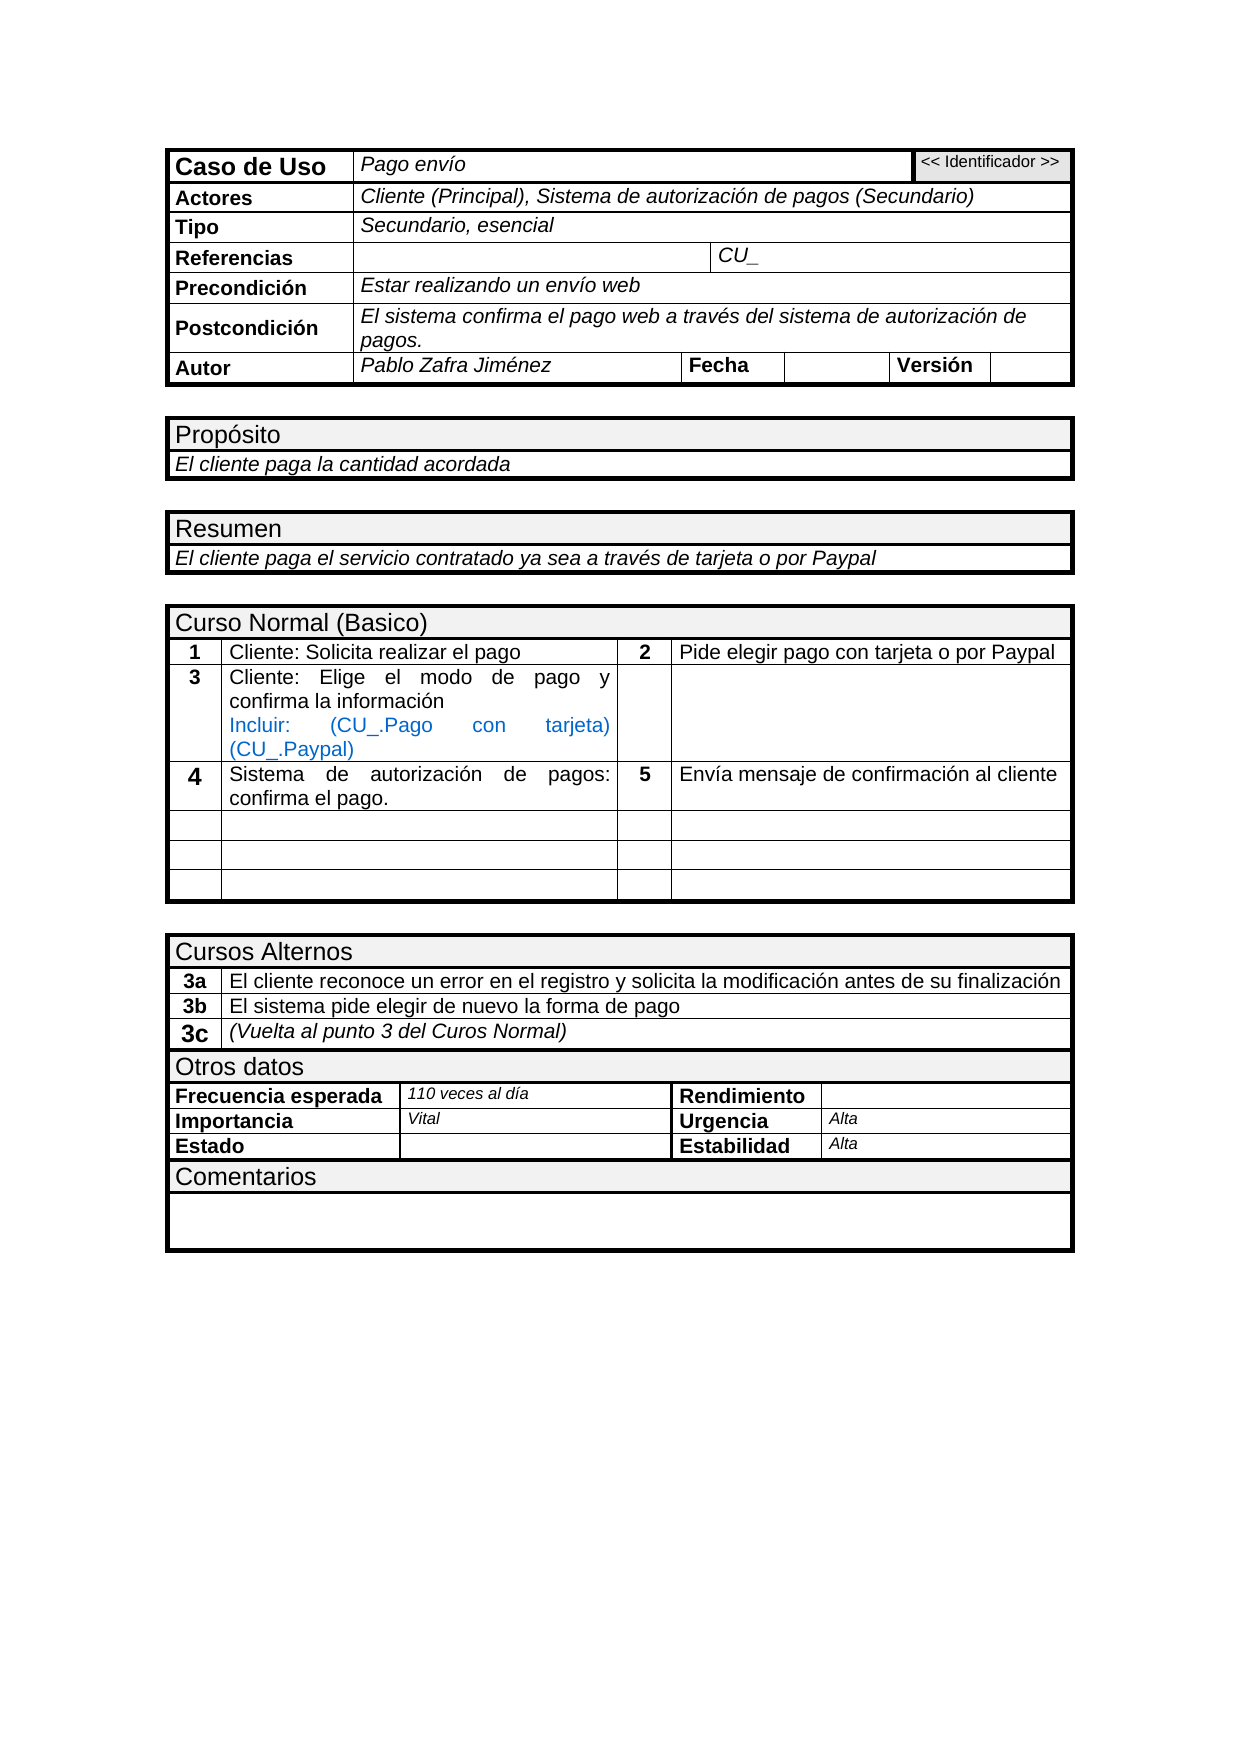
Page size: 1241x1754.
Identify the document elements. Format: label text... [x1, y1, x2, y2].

table_cell [222, 811, 617, 839]
table_cell El cliente paga la cantidad acordada [170, 452, 1070, 476]
table_cell Importancia [170, 1109, 399, 1132]
table_cell Cliente: Elige el modo de pago y confirma la información Incluir: (CU_.Pago con tarjeta) (CU_.Paypal) [222, 665, 617, 761]
table_cell [822, 1084, 1070, 1108]
table_cell Frecuencia esperada [170, 1084, 399, 1108]
table_cell Pide elegir pago con tarjeta o por Paypal [672, 640, 1070, 664]
table_cell Secundario, esencial [354, 213, 1070, 242]
table_cell [618, 870, 671, 899]
table_cell Cliente (Principal), Sistema de autorización de pagos (Secundario) [354, 184, 1070, 211]
table_cell Autor [170, 353, 353, 382]
table_cell Cliente: Solicita realizar el pago [222, 640, 617, 664]
table_cell [170, 841, 221, 869]
table_cell 110 veces al día [401, 1084, 670, 1108]
table_cell [672, 841, 1070, 869]
table_cell [672, 870, 1070, 899]
table_cell Otros datos [170, 1052, 1070, 1081]
table_cell 4 [170, 762, 221, 810]
table_header Resumen [170, 514, 1070, 543]
table_cell (Vuelta al punto 3 del Curos Normal) [222, 1019, 1070, 1047]
table_cell [672, 665, 1070, 761]
table_cell El sistema confirma el pago web a través del sistema de autorización de pagos. [354, 304, 1070, 352]
table_cell Postcondición [170, 304, 353, 352]
table_cell [618, 841, 671, 869]
table_cell Versión [890, 353, 990, 382]
table_cell Estar realizando un envío web [354, 273, 1070, 303]
table_cell Urgencia [673, 1109, 821, 1132]
table_cell 1 [170, 640, 221, 664]
table_cell Referencias [170, 243, 353, 272]
table_cell Comentarios [170, 1162, 1070, 1191]
table_cell [354, 243, 710, 272]
table_cell El sistema pide elegir de nuevo la forma de pago [222, 994, 1070, 1018]
table_cell Precondición [170, 273, 353, 303]
table_header << Identificador >> [916, 152, 1070, 181]
table_cell [785, 353, 889, 382]
table_header Cursos Alternos [170, 937, 1070, 966]
table_cell [401, 1134, 670, 1157]
table_cell El cliente paga el servicio contratado ya sea a través de tarjeta o por Paypal [170, 546, 1070, 570]
table_cell [618, 811, 671, 839]
table_cell Estabilidad [673, 1134, 821, 1157]
table_cell [991, 353, 1070, 382]
table_cell Estado [170, 1134, 399, 1157]
table_cell Rendimiento [673, 1084, 821, 1108]
table_cell Vital [401, 1109, 670, 1132]
table_cell El cliente reconoce un error en el registro y solicita la modificación antes de su finalización [222, 969, 1070, 993]
table_cell 5 [618, 762, 671, 810]
table_cell [170, 1194, 1070, 1248]
table_cell Sistema de autorización de pagos: confirma el pago. [222, 762, 617, 810]
table_header Caso de Uso [170, 152, 353, 181]
table_header Pago envío [354, 152, 911, 181]
table_cell 3c [170, 1019, 221, 1047]
table_cell Alta [822, 1109, 1070, 1132]
table_header Curso Normal (Basico) [170, 608, 1070, 637]
table_cell Alta [822, 1134, 1070, 1157]
table_cell Pablo Zafra Jiménez [354, 353, 681, 382]
table_cell Tipo [170, 213, 353, 242]
table_cell Fecha [682, 353, 784, 382]
table_cell [618, 665, 671, 761]
table_cell [222, 841, 617, 869]
table_cell 3a [170, 969, 221, 993]
table_cell 3b [170, 994, 221, 1018]
table_cell 3 [170, 665, 221, 761]
table_cell [672, 811, 1070, 839]
table_cell CU_ [711, 243, 1070, 272]
table_cell [170, 811, 221, 839]
table_cell [222, 870, 617, 899]
table_cell 2 [618, 640, 671, 664]
table_cell Actores [170, 184, 353, 211]
table_cell [170, 870, 221, 899]
table_cell Envía mensaje de confirmación al cliente [672, 762, 1070, 810]
table_header Propósito [170, 420, 1070, 449]
